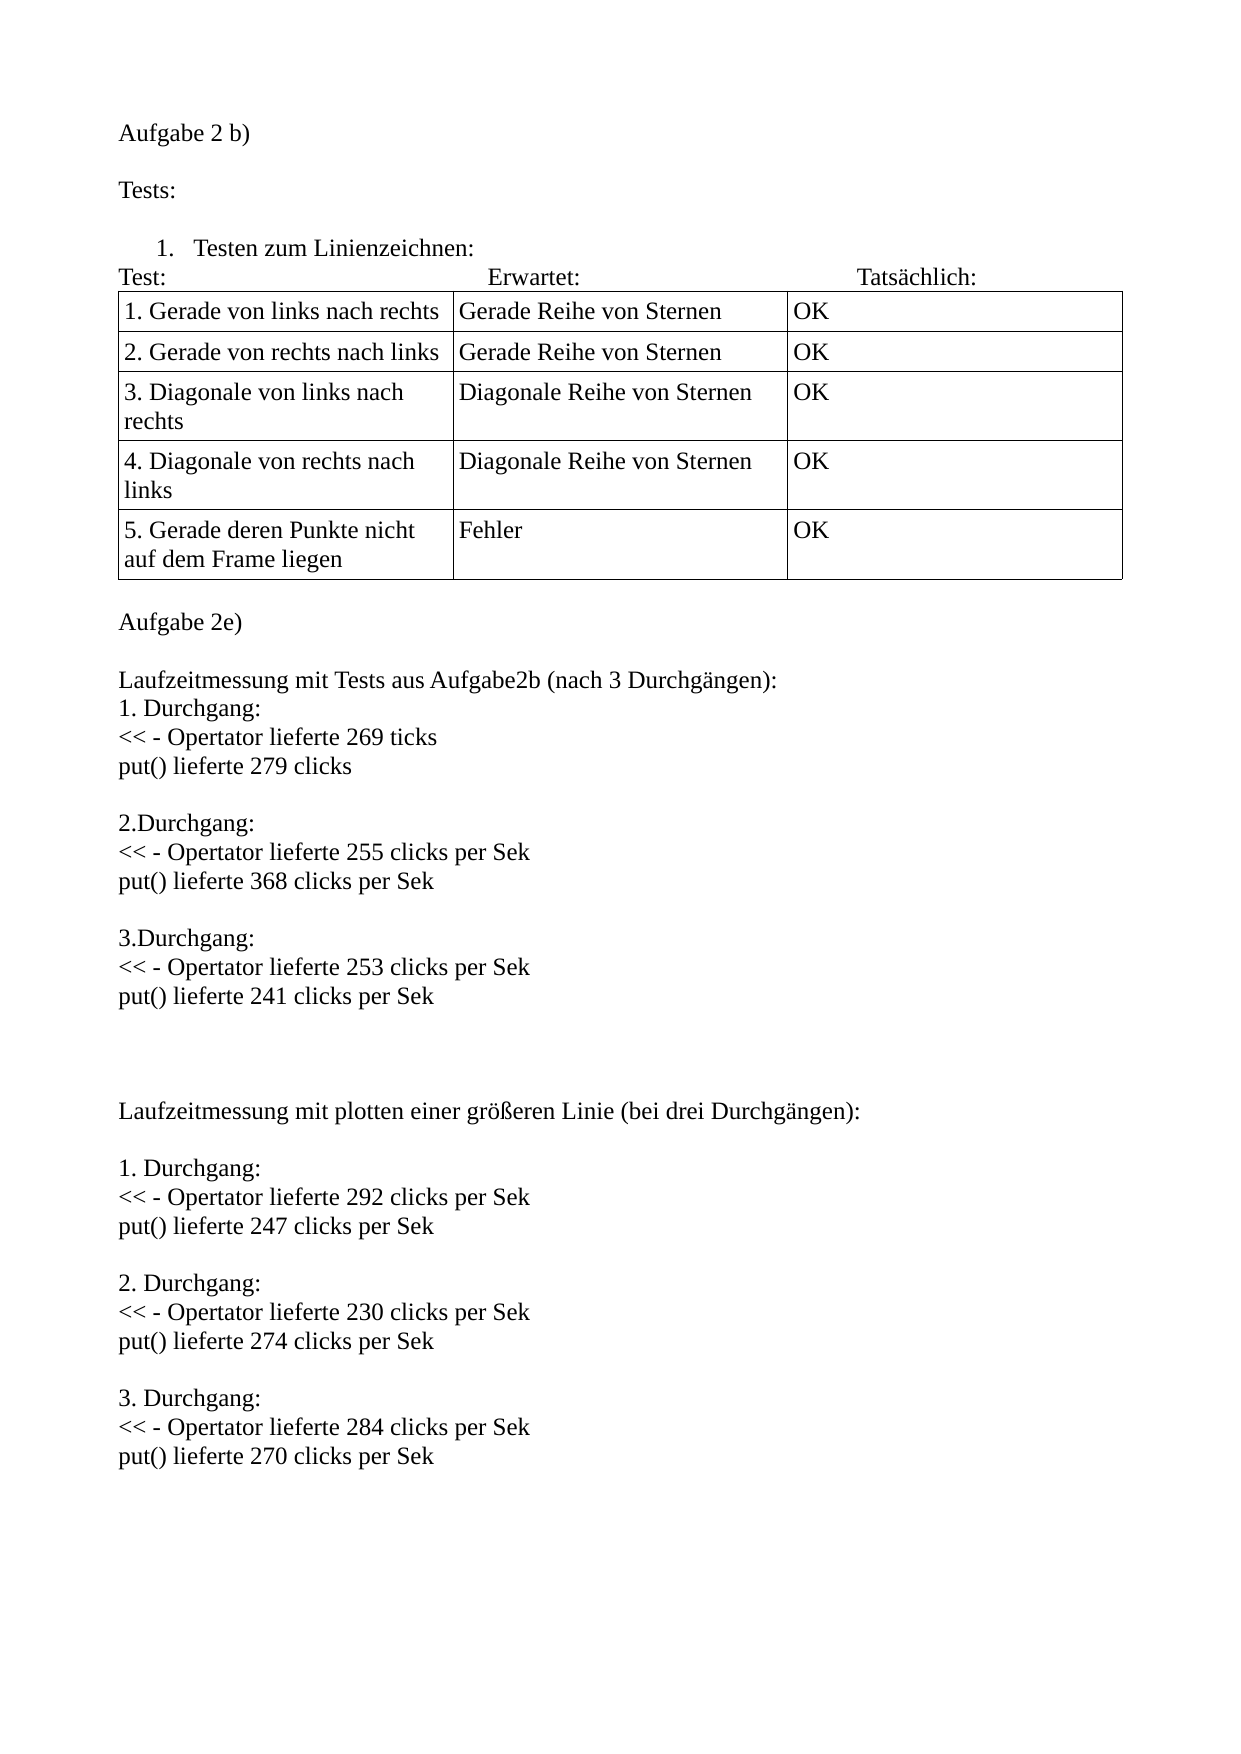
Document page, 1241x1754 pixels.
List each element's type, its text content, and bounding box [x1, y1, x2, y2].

text 1. Durchgang: [118, 693, 1122, 722]
text << - Opertator lieferte 284 clicks per Sek [118, 1412, 1122, 1441]
table_cell 3. Diagonale von links nach rechts [119, 372, 453, 440]
table_cell OK [788, 372, 1122, 440]
text << - Opertator lieferte 230 clicks per Sek [118, 1297, 1122, 1326]
text put() lieferte 279 clicks [118, 751, 1122, 780]
text Laufzeitmessung mit plotten einer größeren Linie (bei drei Durchgängen): [118, 1096, 1122, 1125]
table_cell OK [788, 332, 1122, 371]
table_header Gerade Reihe von Sternen [454, 292, 787, 331]
text put() lieferte 247 clicks per Sek [118, 1211, 1122, 1240]
text put() lieferte 270 clicks per Sek [118, 1441, 1122, 1470]
text << - Opertator lieferte 292 clicks per Sek [118, 1182, 1122, 1211]
text 2. Durchgang: [118, 1268, 1122, 1297]
text 1. Durchgang: [118, 1153, 1122, 1182]
list Testen zum Linienzeichnen: [156, 233, 1122, 262]
table_header OK [788, 292, 1122, 331]
text 3. Durchgang: [118, 1383, 1122, 1412]
text put() lieferte 274 clicks per Sek [118, 1326, 1122, 1355]
text Aufgabe 2 b) [118, 118, 1122, 147]
table_cell 2. Gerade von rechts nach links [119, 332, 453, 371]
table_cell OK [788, 510, 1122, 578]
text << - Opertator lieferte 269 ticks [118, 722, 1122, 751]
text put() lieferte 368 clicks per Sek [118, 866, 1122, 895]
text Laufzeitmessung mit Tests aus Aufgabe2b (nach 3 Durchgängen): [118, 665, 1122, 693]
table_cell Gerade Reihe von Sternen [454, 332, 787, 371]
text Test: Erwartet: Tatsächlich: [118, 262, 1122, 291]
table_cell Diagonale Reihe von Sternen [454, 441, 787, 509]
text Tests: [118, 176, 1122, 204]
text << - Opertator lieferte 255 clicks per Sek [118, 837, 1122, 866]
table_cell Fehler [454, 510, 787, 578]
text Aufgabe 2e) [118, 607, 1122, 636]
text put() lieferte 241 clicks per Sek [118, 981, 1122, 1010]
text << - Opertator lieferte 253 clicks per Sek [118, 952, 1122, 981]
text 3.Durchgang: [118, 923, 1122, 952]
text 2.Durchgang: [118, 808, 1122, 837]
table_cell 4. Diagonale von rechts nach links [119, 441, 453, 509]
table_header 1. Gerade von links nach rechts [119, 292, 453, 331]
table_cell 5. Gerade deren Punkte nicht auf dem Frame liegen [119, 510, 453, 578]
table_cell Diagonale Reihe von Sternen [454, 372, 787, 440]
table_cell OK [788, 441, 1122, 509]
